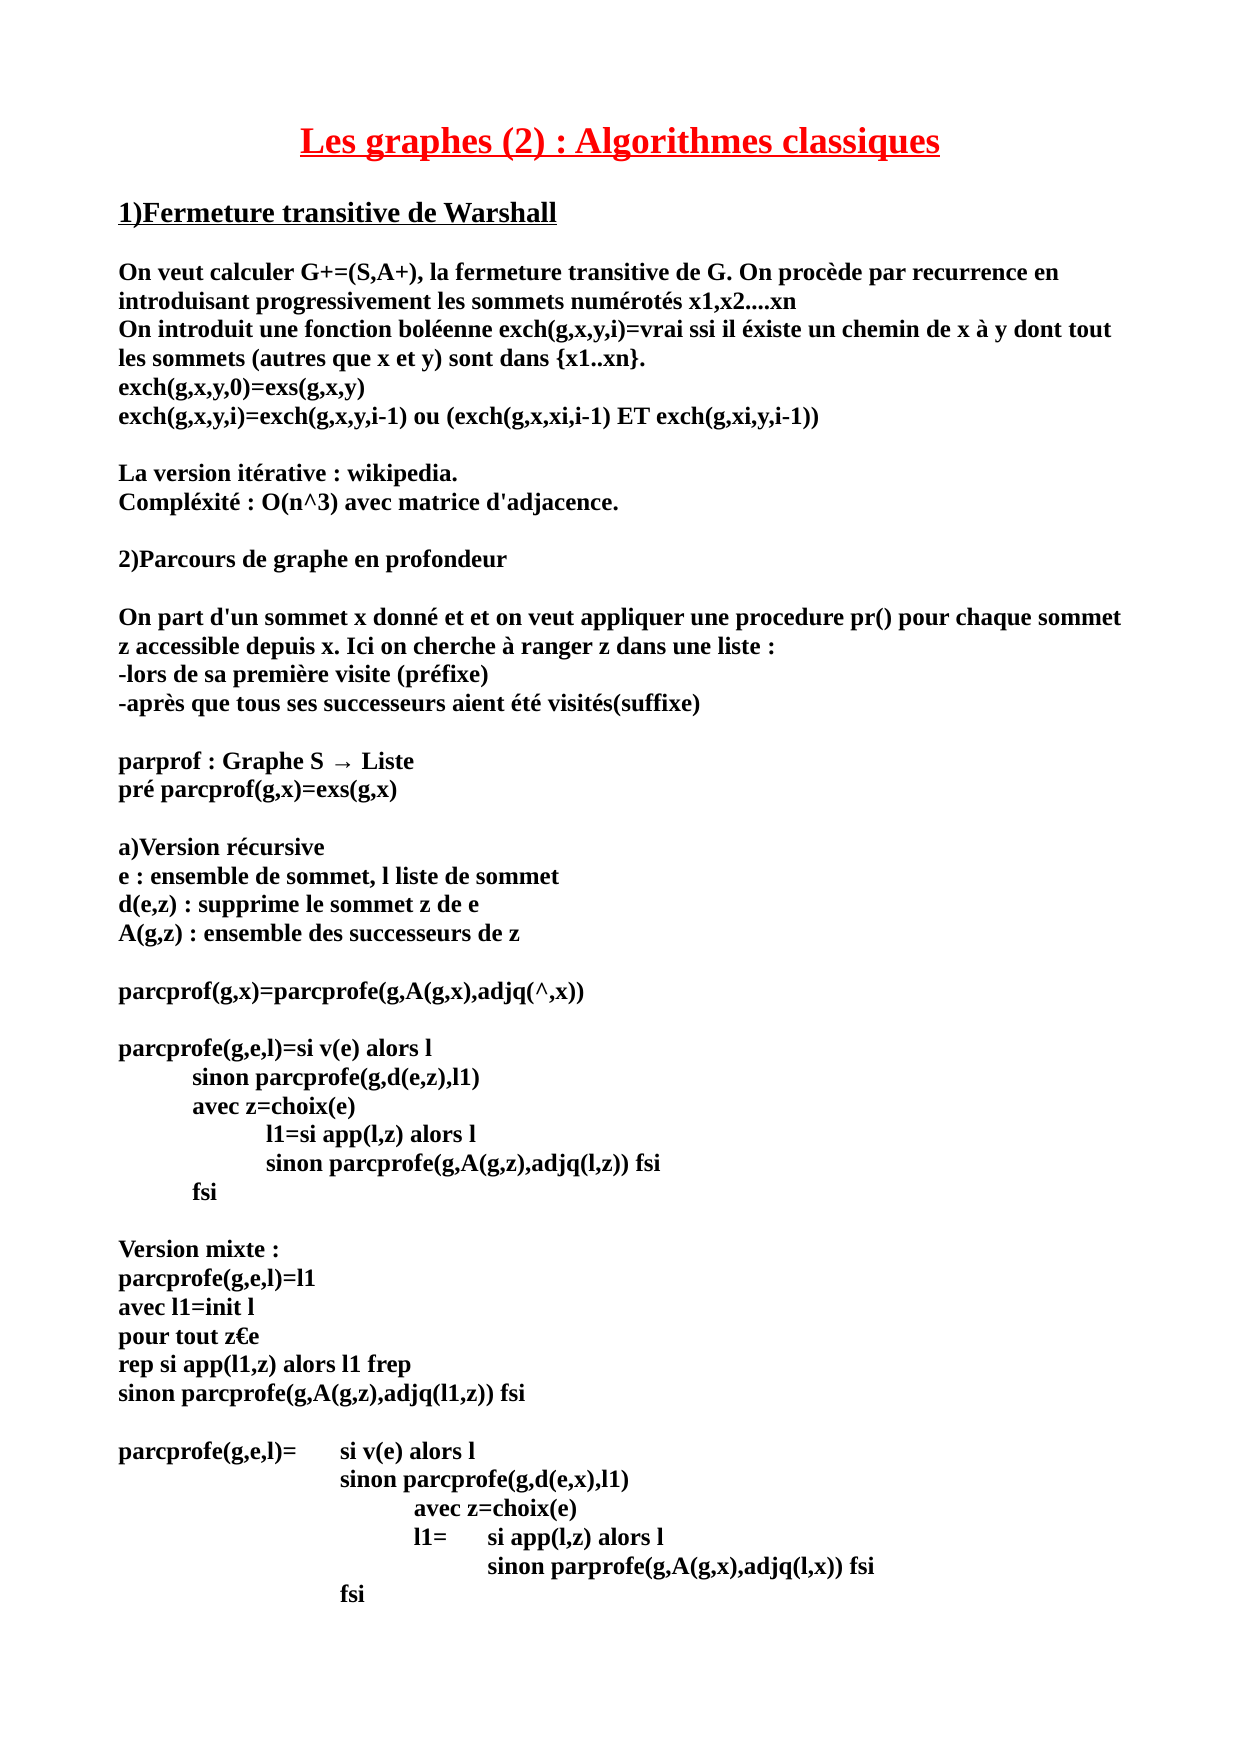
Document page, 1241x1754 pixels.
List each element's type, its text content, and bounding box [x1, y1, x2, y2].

text La version itérative : wikipedia. [118, 458, 1122, 487]
text A(g,z) : ensemble des successeurs de z [118, 918, 1122, 947]
text sinon parprofe(g,A(g,x),adjq(l,x)) fsi [118, 1551, 1122, 1579]
text rep si app(l1,z) alors l1 frep [118, 1349, 1122, 1378]
text exch(g,x,y,0)=exs(g,x,y) [118, 372, 1122, 401]
text avec l1=init l [118, 1292, 1122, 1321]
text parcprofe(g,e,l)= si v(e) alors l [118, 1436, 1122, 1464]
text fsi [118, 1177, 1122, 1206]
text parprof : Graphe S → Liste [118, 746, 1122, 774]
text On part d'un sommet x donné et et on veut appliquer une procedure pr() pour chaque sommet z accessible depuis x. Ici on cherche à ranger z dans une liste : [118, 602, 1122, 659]
text sinon parcprofe(g,d(e,z),l1) [118, 1062, 1122, 1091]
text parcprof(g,x)=parcprofe(g,A(g,x),adjq(^,x)) [118, 976, 1122, 1004]
text 2)Parcours de graphe en profondeur [118, 544, 1122, 573]
text sinon parcprofe(g,d(e,x),l1) [118, 1464, 1122, 1493]
text sinon parcprofe(g,A(g,z),adjq(l1,z)) fsi [118, 1378, 1122, 1407]
text exch(g,x,y,i)=exch(g,x,y,i-1) ou (exch(g,x,xi,i-1) ET exch(g,xi,y,i-1)) [118, 401, 1122, 429]
text avec z=choix(e) [118, 1091, 1122, 1119]
text Les graphes (2) : Algorithmes classiques [118, 118, 1122, 161]
text a)Version récursive [118, 832, 1122, 861]
text l1=si app(l,z) alors l [118, 1119, 1122, 1148]
text sinon parcprofe(g,A(g,z),adjq(l,z)) fsi [118, 1148, 1122, 1177]
text -lors de sa première visite (préfixe) [118, 659, 1122, 688]
text pré parcprof(g,x)=exs(g,x) [118, 774, 1122, 803]
text Compléxité : O(n^3) avec matrice d'adjacence. [118, 487, 1122, 516]
text On introduit une fonction boléenne exch(g,x,y,i)=vrai ssi il éxiste un chemin de x à y dont tout les sommets (autres que x et y) sont dans {x1..xn}. [118, 314, 1122, 372]
text fsi [118, 1579, 1122, 1608]
text d(e,z) : supprime le sommet z de e [118, 889, 1122, 918]
text avec z=choix(e) [118, 1493, 1122, 1522]
text pour tout z€e [118, 1321, 1122, 1349]
text -après que tous ses successeurs aient été visités(suffixe) [118, 688, 1122, 717]
text parcprofe(g,e,l)=si v(e) alors l [118, 1033, 1122, 1062]
text On veut calculer G+=(S,A+), la fermeture transitive de G. On procède par recurrence en introduisant progressivement les sommets numérotés x1,x2....xn [118, 257, 1122, 314]
text 1)Fermeture transitive de Warshall [118, 195, 1122, 228]
text e : ensemble de sommet, l liste de sommet [118, 861, 1122, 889]
text Version mixte : [118, 1234, 1122, 1263]
text l1= si app(l,z) alors l [118, 1522, 1122, 1551]
text parcprofe(g,e,l)=l1 [118, 1263, 1122, 1292]
